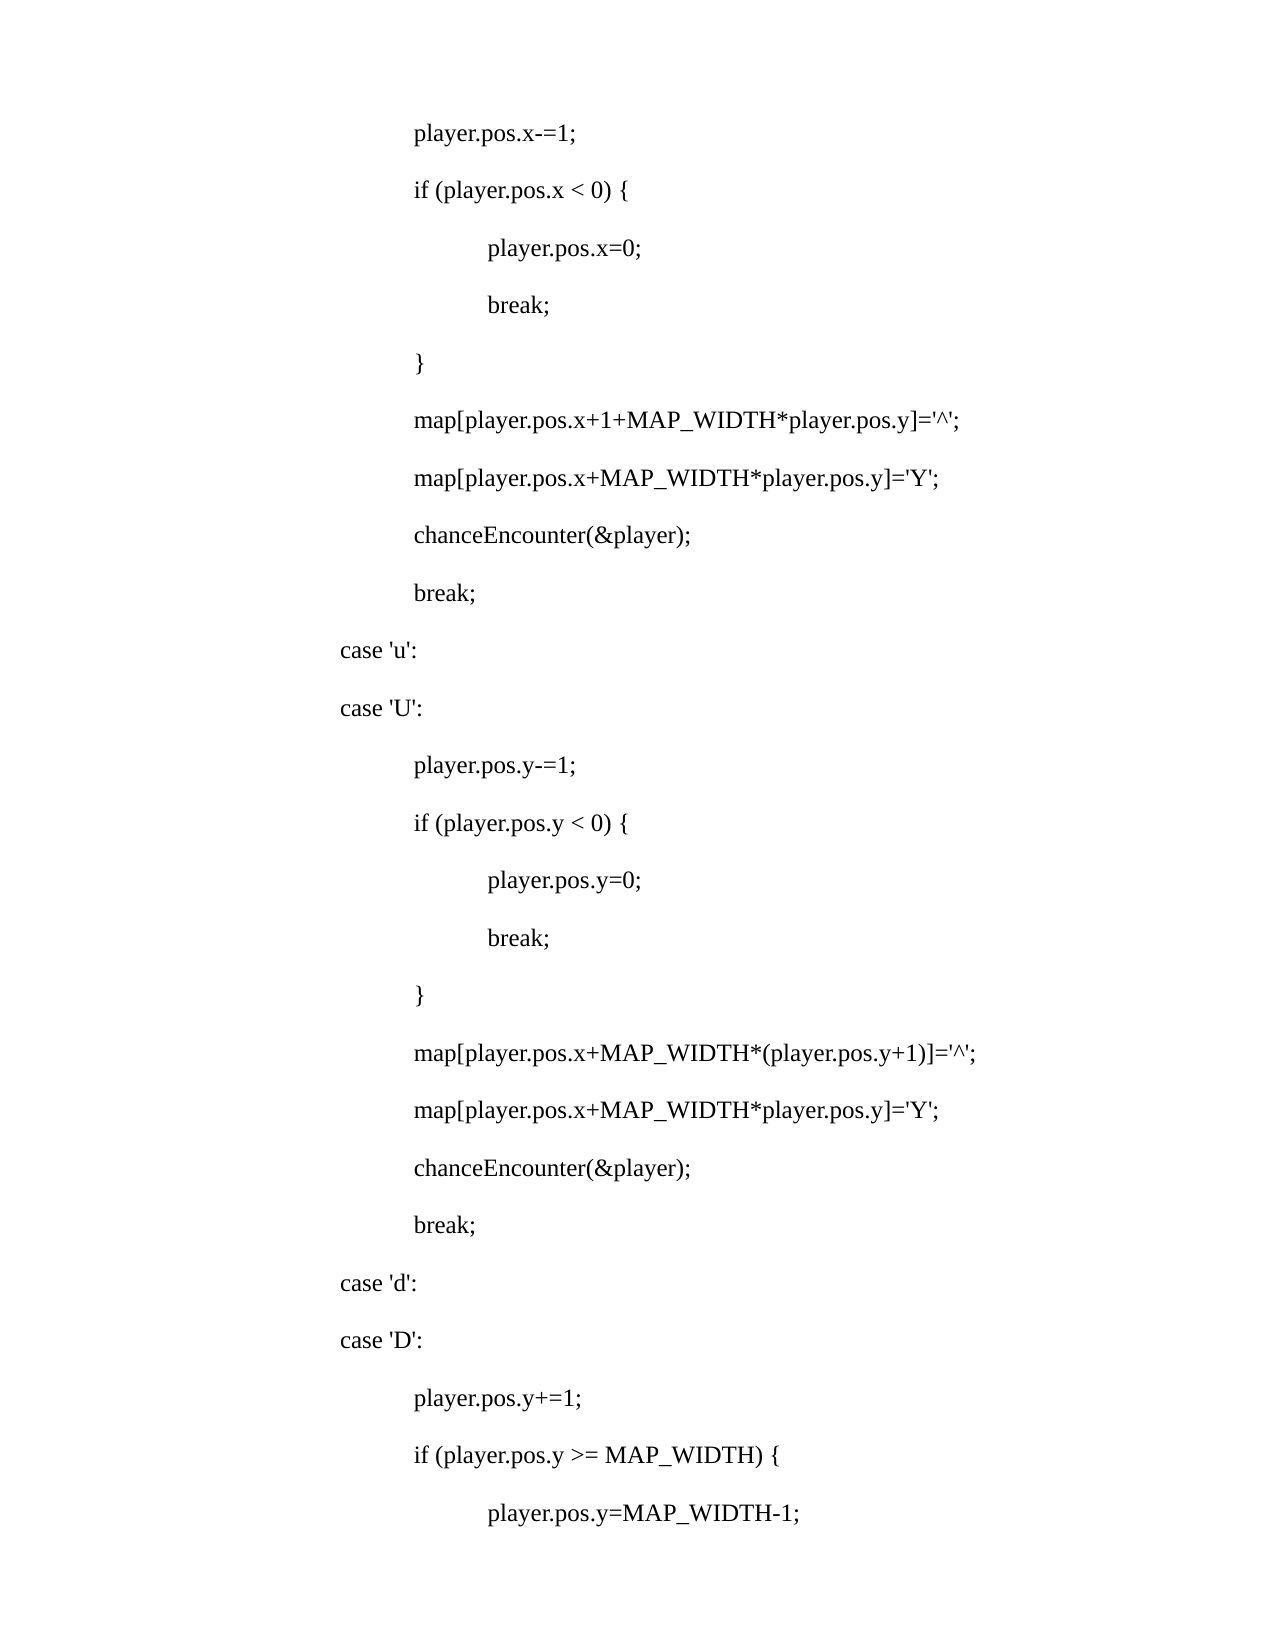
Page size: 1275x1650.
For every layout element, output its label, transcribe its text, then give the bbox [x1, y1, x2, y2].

text player.pos.x-=1; [118, 118, 1157, 147]
text map[player.pos.x+MAP_WIDTH*player.pos.y]='Y'; [118, 1096, 1157, 1124]
text case 'u': [118, 636, 1157, 664]
text if (player.pos.y < 0) { [118, 808, 1157, 837]
text map[player.pos.x+1+MAP_WIDTH*player.pos.y]='^'; [118, 406, 1157, 434]
text break; [118, 1211, 1157, 1239]
text } [118, 348, 1157, 377]
text player.pos.y+=1; [118, 1383, 1157, 1412]
text player.pos.y=MAP_WIDTH-1; [118, 1498, 1157, 1527]
text player.pos.y-=1; [118, 751, 1157, 779]
text break; [118, 291, 1157, 319]
text break; [118, 923, 1157, 952]
text if (player.pos.y >= MAP_WIDTH) { [118, 1441, 1157, 1469]
text case 'd': [118, 1268, 1157, 1297]
text break; [118, 578, 1157, 607]
text chanceEncounter(&player); [118, 1153, 1157, 1182]
text player.pos.x=0; [118, 233, 1157, 262]
text if (player.pos.x < 0) { [118, 176, 1157, 204]
text case 'D': [118, 1326, 1157, 1354]
text player.pos.y=0; [118, 866, 1157, 894]
text map[player.pos.x+MAP_WIDTH*(player.pos.y+1)]='^'; [118, 1038, 1157, 1067]
text map[player.pos.x+MAP_WIDTH*player.pos.y]='Y'; [118, 463, 1157, 492]
text } [118, 981, 1157, 1009]
text case 'U': [118, 693, 1157, 722]
text chanceEncounter(&player); [118, 521, 1157, 549]
